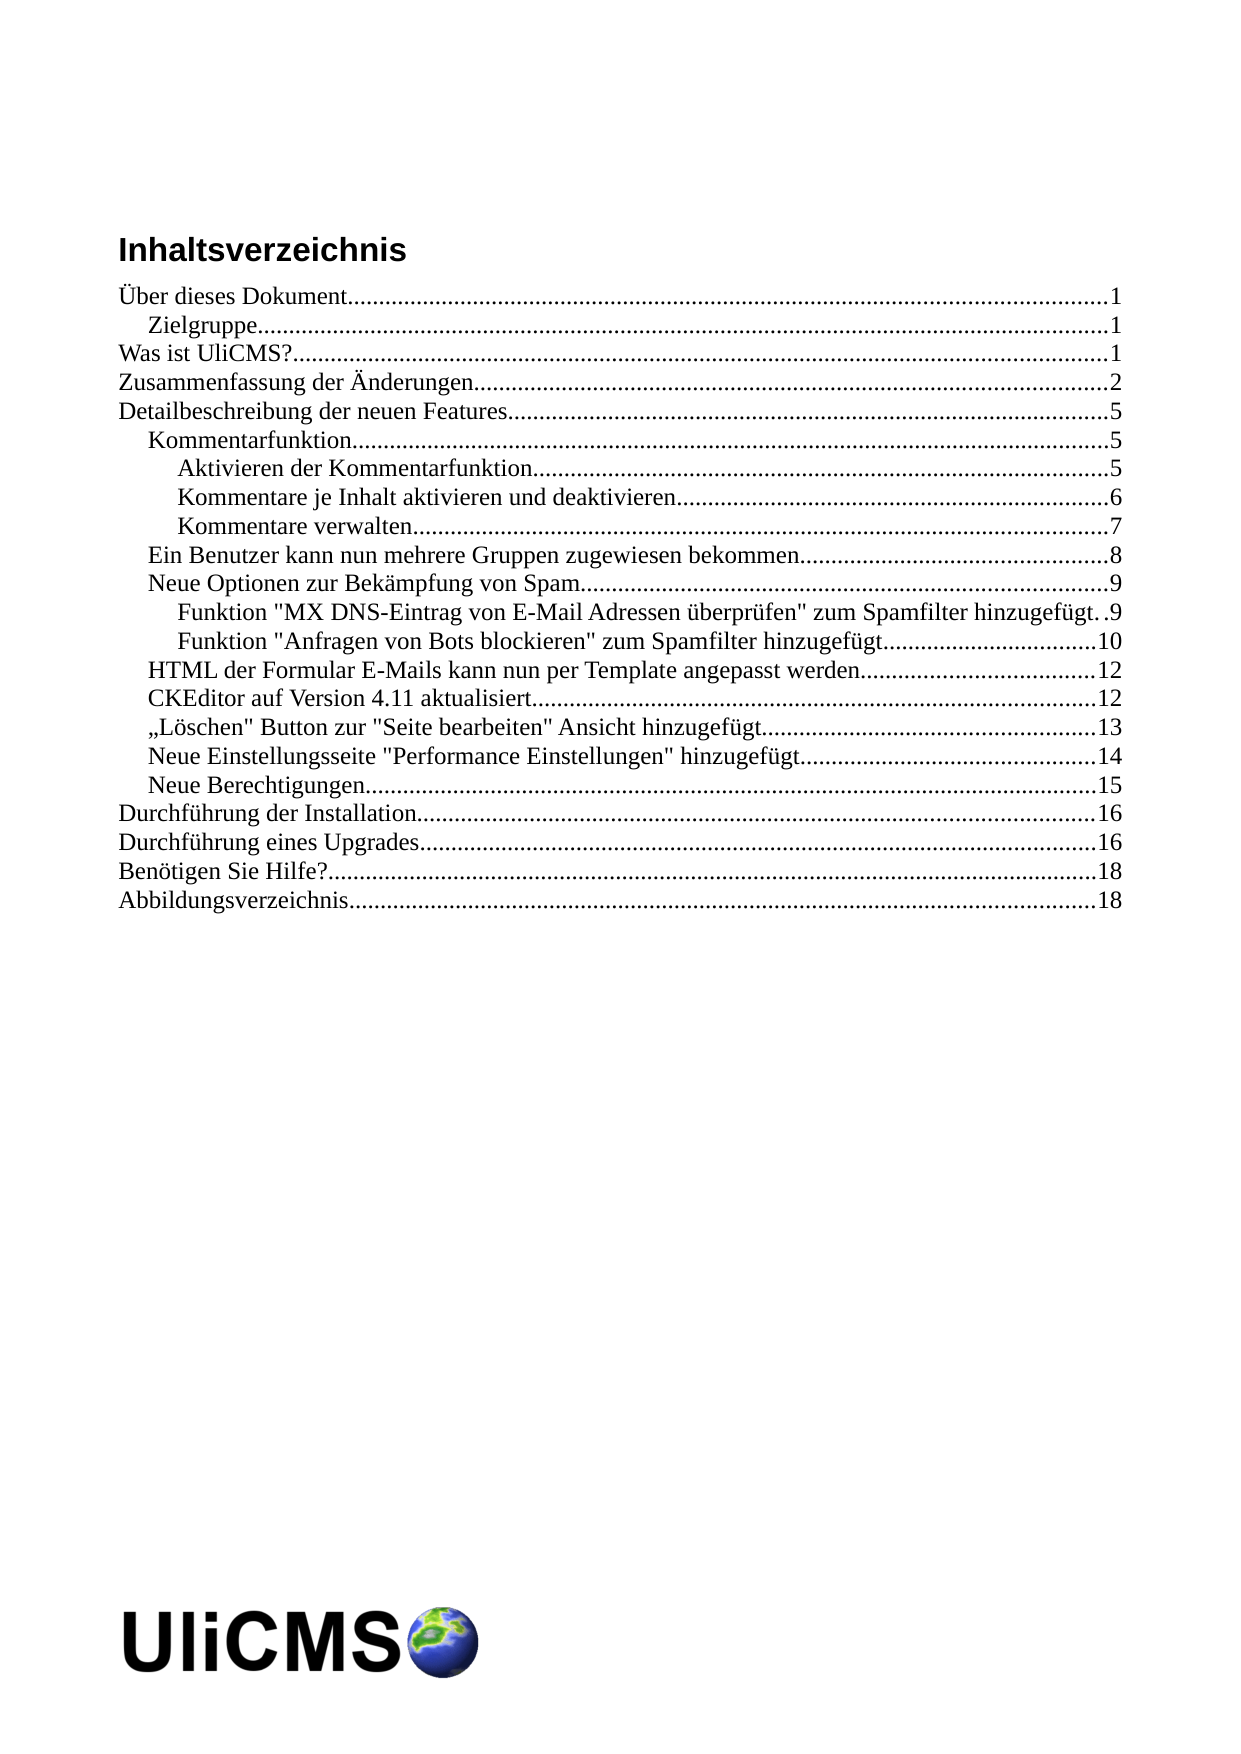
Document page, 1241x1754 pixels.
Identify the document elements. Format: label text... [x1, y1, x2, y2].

text Zielgruppe 1 [148, 310, 1122, 338]
text Was ist UliCMS? 1 [118, 338, 1122, 367]
text Funktion "MX DNS-Eintrag von E-Mail Adressen überprüfen" zum Spamfilter hinzugefügt 9 [177, 597, 1122, 626]
picture [118, 1607, 479, 1681]
text Kommentare je Inhalt aktivieren und deaktivieren 6 [177, 482, 1122, 511]
text Kommentarfunktion 5 [148, 425, 1122, 453]
text Ein Benutzer kann nun mehrere Gruppen zugewiesen bekommen 8 [148, 540, 1122, 568]
text „Löschen" Button zur "Seite bearbeiten" Ansicht hinzugefügt 13 [148, 712, 1122, 741]
text Kommentare verwalten 7 [177, 511, 1122, 540]
text Neue Einstellungsseite "Performance Einstellungen" hinzugefügt 14 [148, 741, 1122, 770]
text Detailbeschreibung der neuen Features 5 [118, 396, 1122, 425]
text CKEditor auf Version 4.11 aktualisiert 12 [148, 683, 1122, 712]
text Aktivieren der Kommentarfunktion 5 [177, 453, 1122, 482]
text Abbildungsverzeichnis 18 [118, 885, 1122, 913]
text Benötigen Sie Hilfe? 18 [118, 856, 1122, 885]
text Neue Optionen zur Bekämpfung von Spam 9 [148, 568, 1122, 597]
text Durchführung der Installation 16 [118, 798, 1122, 827]
subtitle Inhaltsverzeichnis [118, 230, 1122, 268]
text HTML der Formular E-Mails kann nun per Template angepasst werden 12 [148, 655, 1122, 683]
text Zusammenfassung der Änderungen 2 [118, 367, 1122, 396]
text Über dieses Dokument 1 [118, 281, 1122, 310]
text Durchführung eines Upgrades 16 [118, 827, 1122, 856]
text Funktion "Anfragen von Bots blockieren" zum Spamfilter hinzugefügt 10 [177, 626, 1122, 655]
text Neue Berechtigungen 15 [148, 770, 1122, 798]
